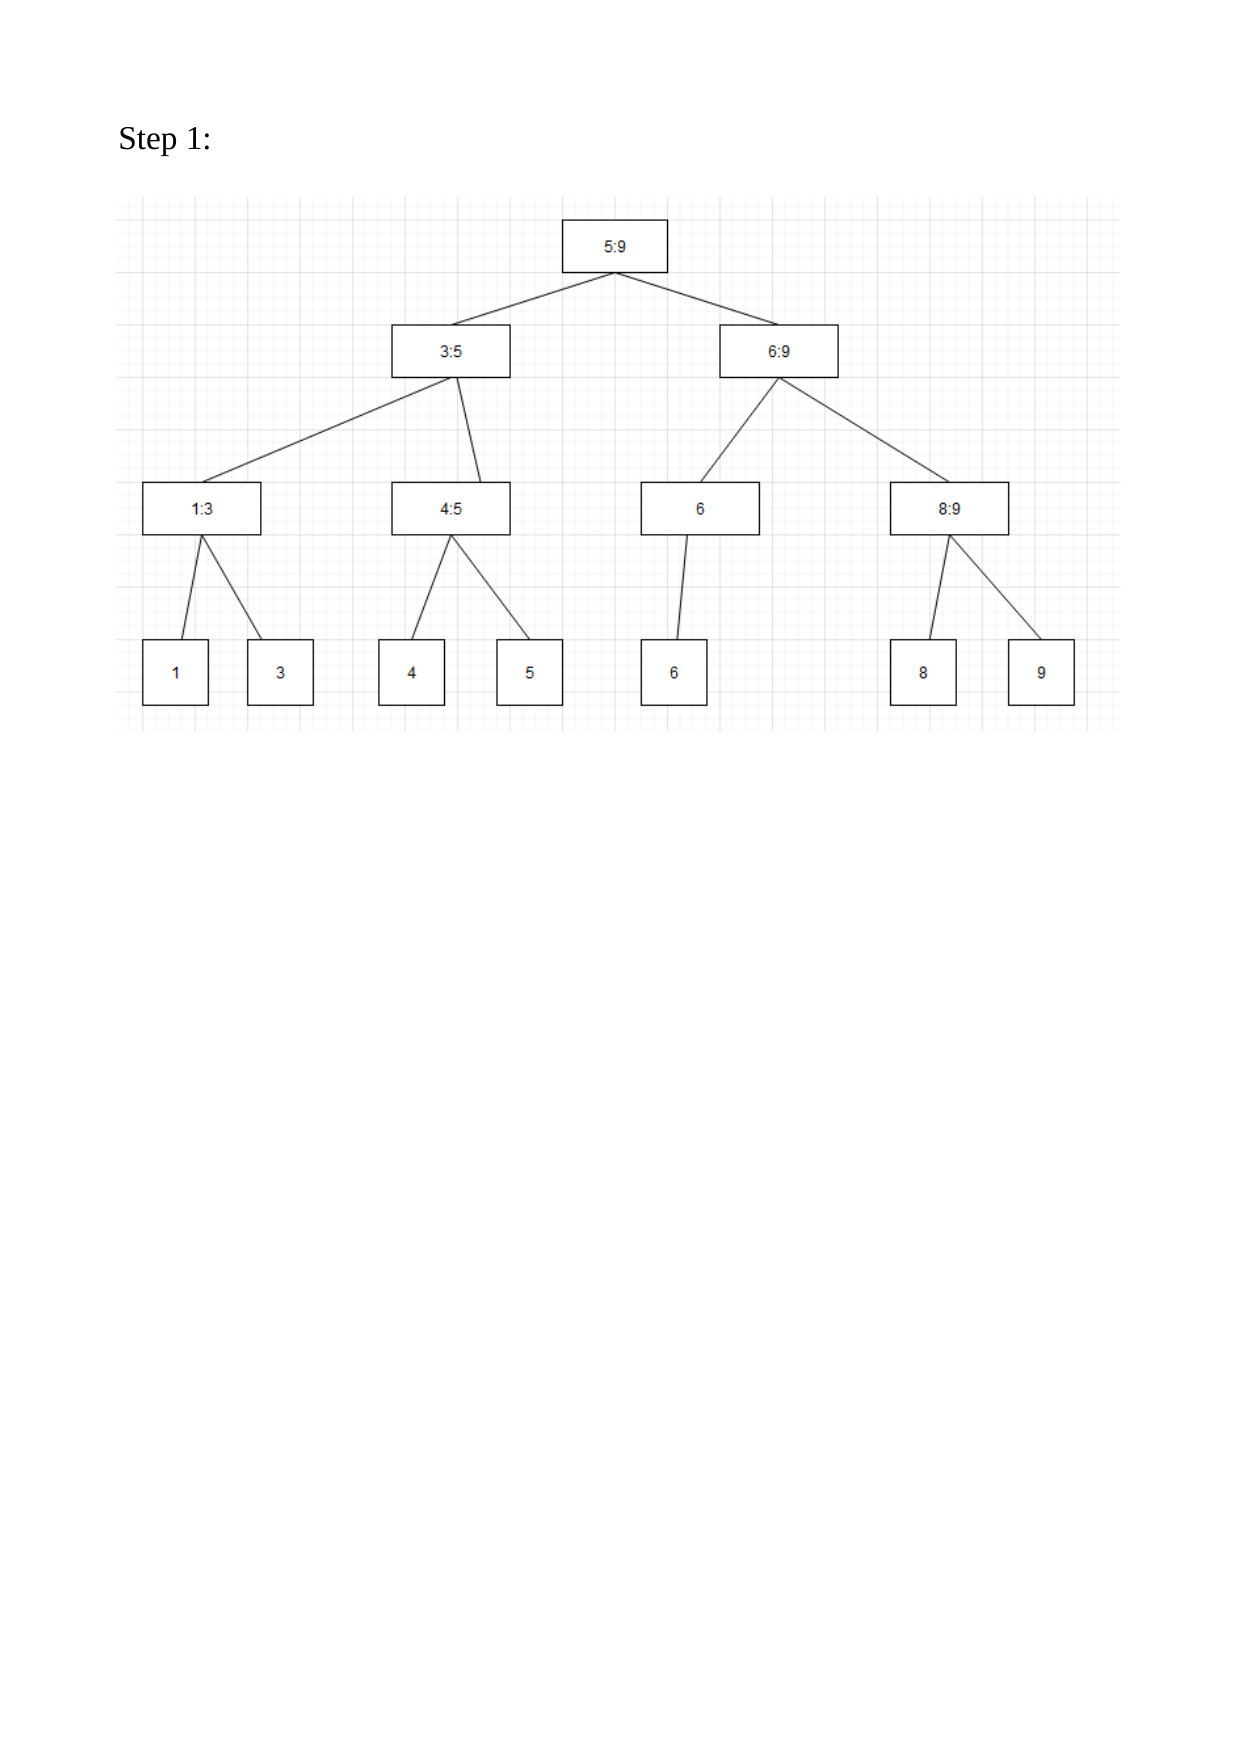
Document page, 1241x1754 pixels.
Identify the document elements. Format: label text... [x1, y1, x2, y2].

picture [116, 197, 1121, 731]
text Step 1: [118, 118, 1122, 156]
